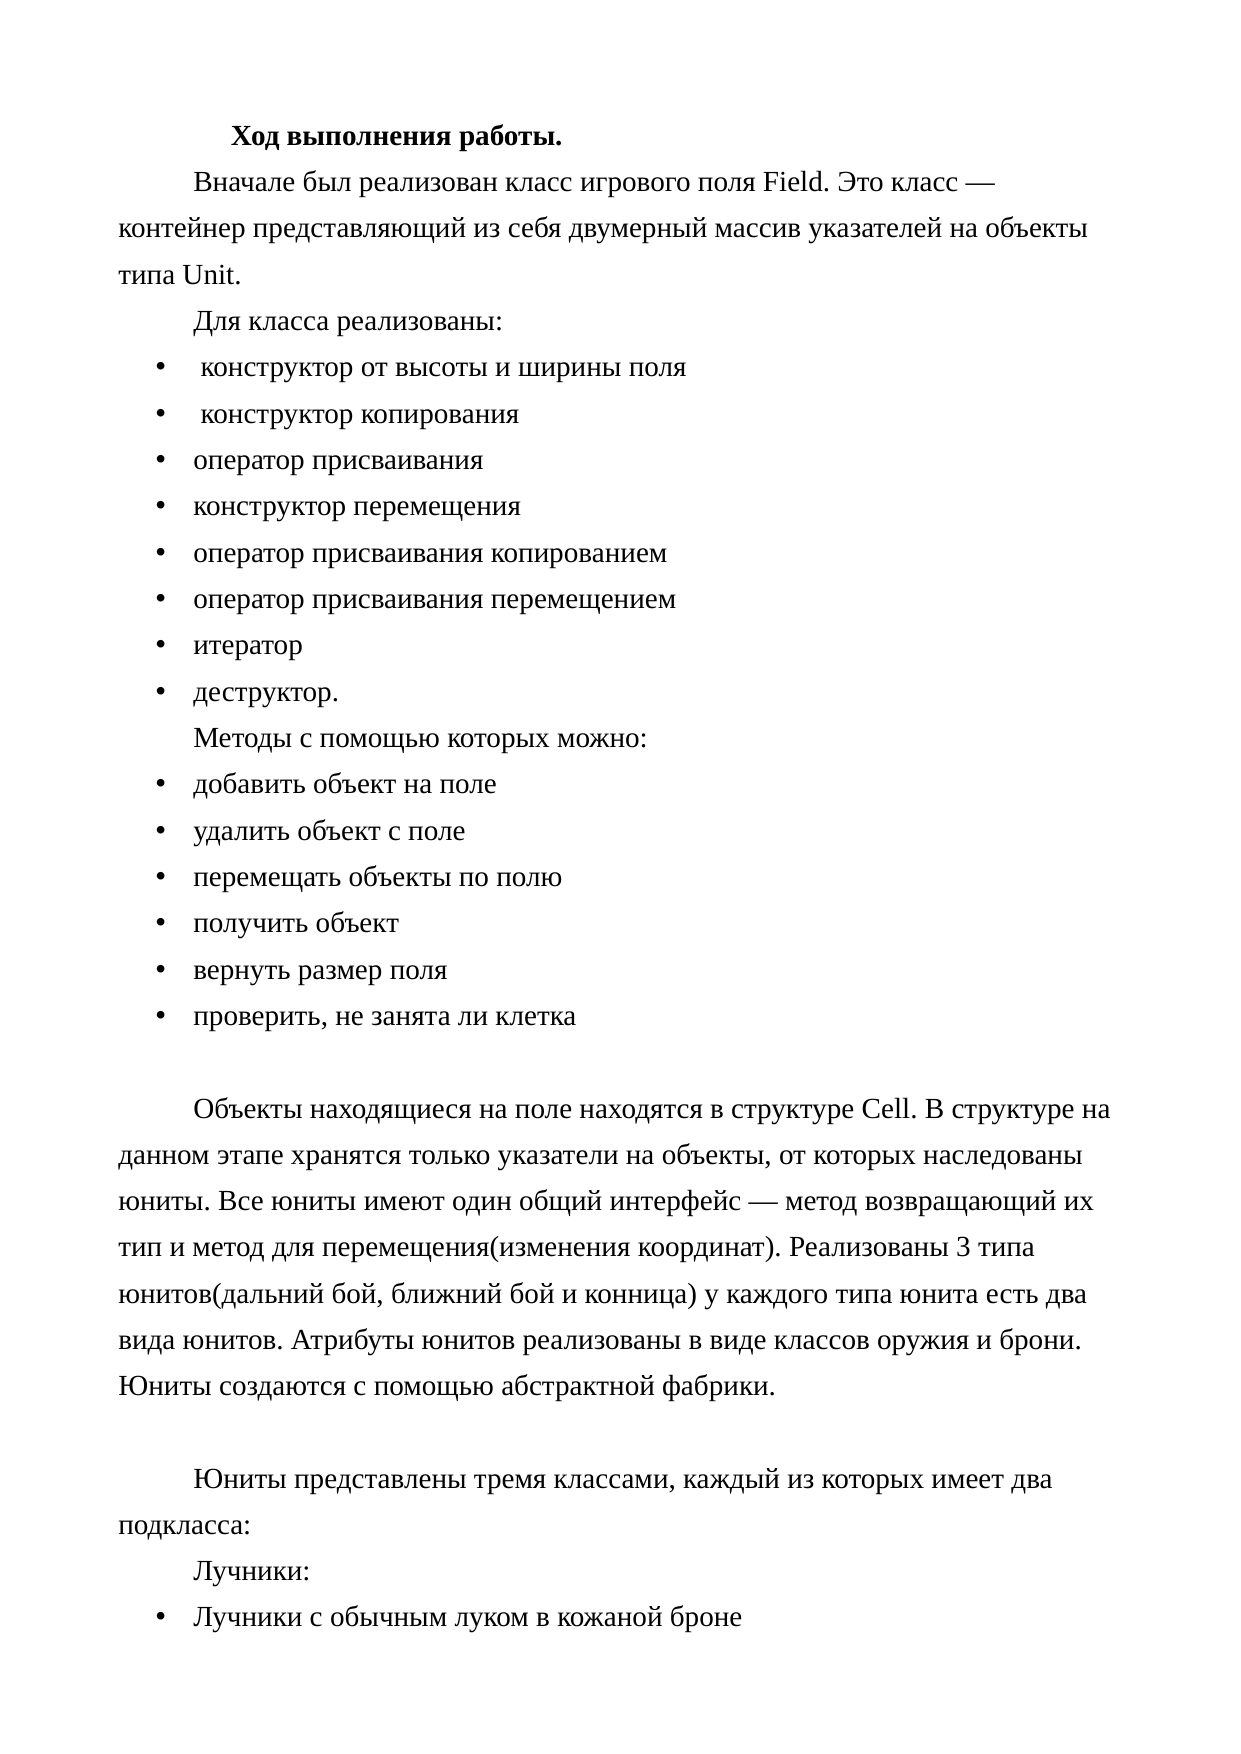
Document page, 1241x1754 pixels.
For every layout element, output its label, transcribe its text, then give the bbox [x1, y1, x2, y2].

text Вначале был реализован класс игрового поля Field. Это класс — контейнер представляющий из себя двумерный массив указателей на объекты типа Unit. [118, 164, 1122, 290]
list деструктор. [156, 674, 1122, 707]
list конструктор от высоты и ширины поля [156, 349, 1122, 383]
text Лучники: [118, 1553, 1122, 1587]
list вернуть размер поля [156, 952, 1122, 986]
list оператор присваивания [156, 442, 1122, 476]
list оператор присваивания копированием [156, 535, 1122, 568]
list перемещать объекты по полю [156, 859, 1122, 893]
list Лучники с обычным луком в кожаной броне [156, 1599, 1122, 1633]
list итератор [156, 627, 1122, 661]
text Объекты находящиеся на поле находятся в структуре Cell. В структуре на данном этапе хранятся только указатели на объекты, от которых наследованы юниты. Все юниты имеют один общий интерфейс — метод возвращающий их тип и метод для перемещения(изменения координат). Реализованы 3 типа юнитов(дальний бой, ближний бой и конница) у каждого типа юнита есть два вида юнитов. Атрибуты юнитов реализованы в виде классов оружия и брони. Юниты создаются с помощью абстрактной фабрики. [118, 1091, 1122, 1402]
list Ход выполнения работы. [193, 118, 1122, 152]
text Для класса реализованы: [118, 303, 1122, 337]
list конструктор перемещения [156, 488, 1122, 522]
text Методы с помощью которых можно: [118, 720, 1122, 754]
list конструктор копирования [156, 396, 1122, 429]
list добавить объект на поле [156, 766, 1122, 800]
list оператор присваивания перемещением [156, 581, 1122, 615]
list удалить объект с поле [156, 813, 1122, 846]
list получить объект [156, 906, 1122, 939]
text Юниты представлены тремя классами, каждый из которых имеет два подкласса: [118, 1461, 1122, 1541]
list проверить, не занята ли клетка [156, 998, 1122, 1032]
